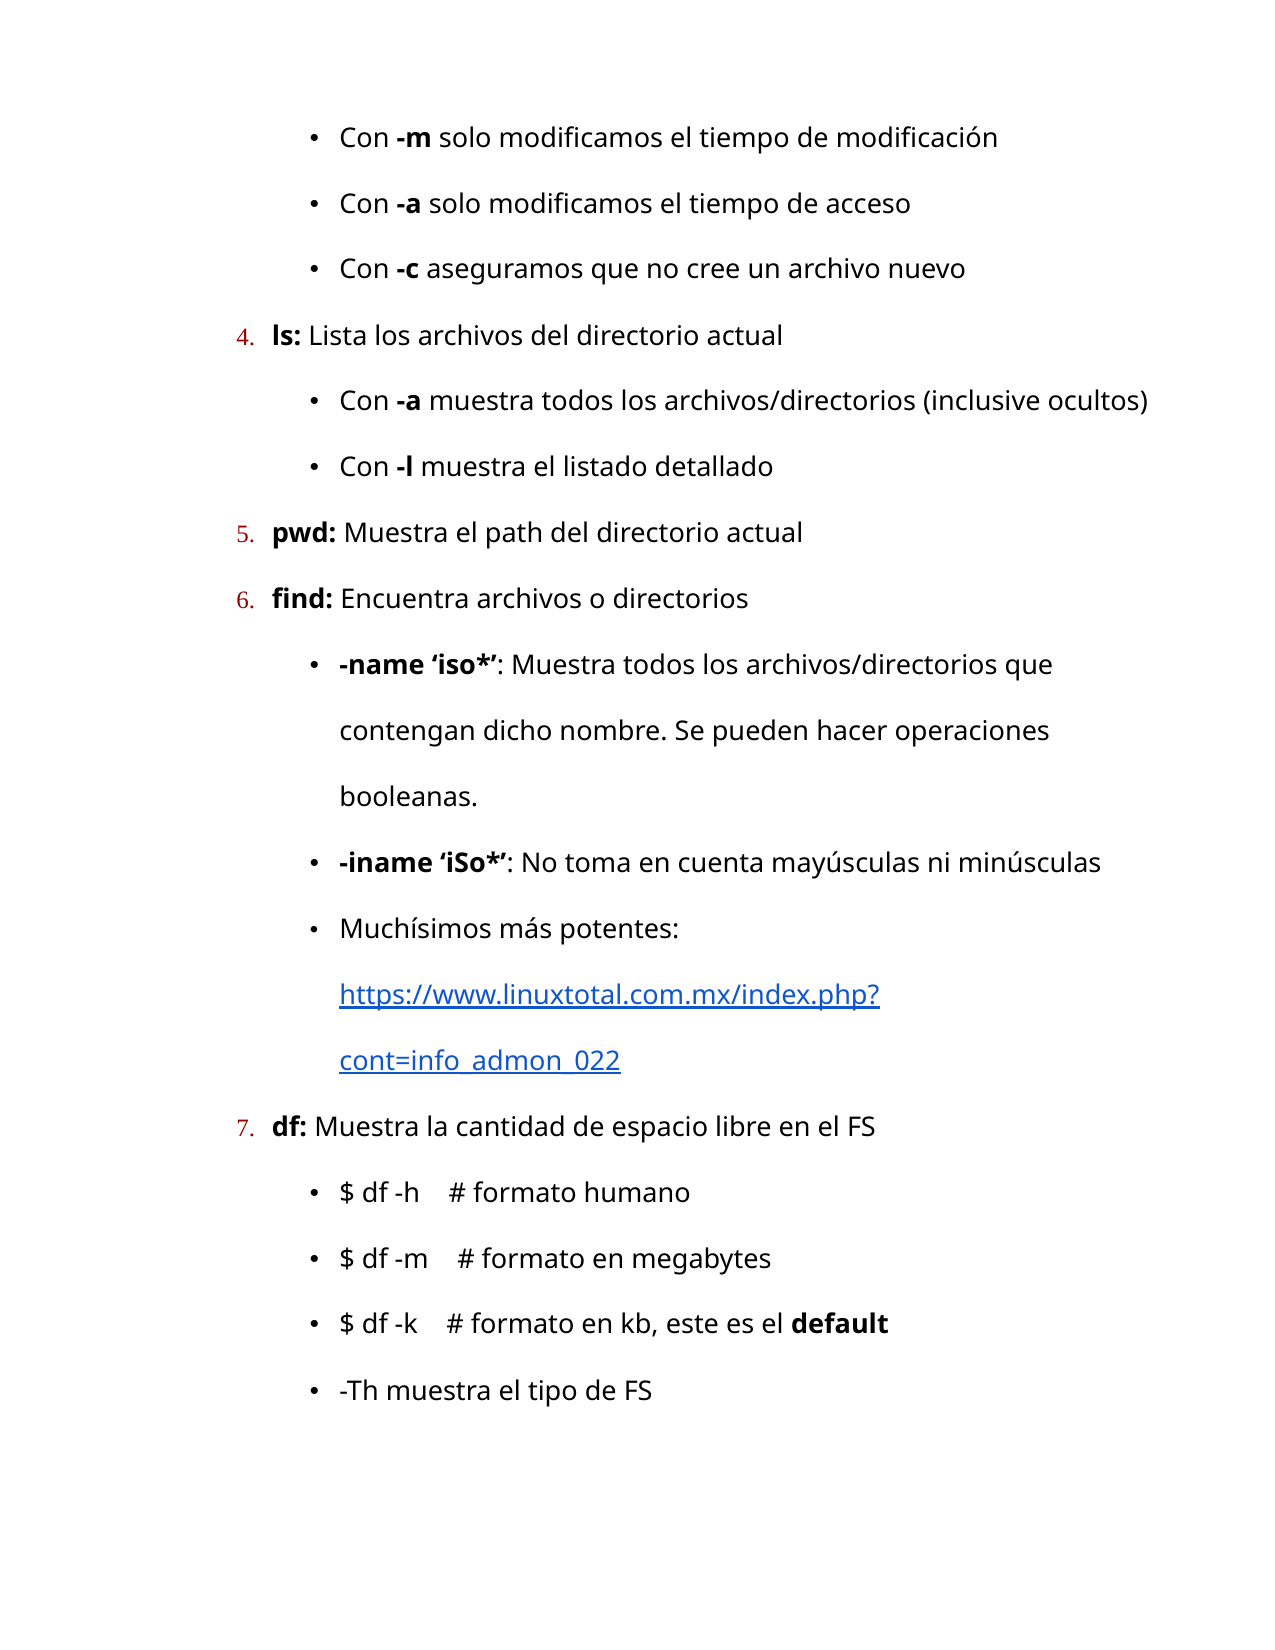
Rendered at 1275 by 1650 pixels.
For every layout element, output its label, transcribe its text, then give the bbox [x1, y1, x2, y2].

list Con -l muestra el listado detallado [309, 448, 1157, 485]
list -Th muestra el tipo de FS [309, 1371, 1157, 1408]
list Con -a solo modificamos el tiempo de acceso [309, 184, 1157, 221]
list Con -a muestra todos los archivos/directorios (inclusive ocultos) [309, 382, 1157, 419]
list $ df -h # formato humano [309, 1173, 1157, 1210]
list Con -c aseguramos que no cree un archivo nuevo [309, 250, 1157, 287]
list -name ‘iso*’: Muestra todos los archivos/directorios que contengan dicho nombre. Se pueden hacer operaciones booleanas. [309, 646, 1157, 814]
list pwd: Muestra el path del directorio actual [236, 514, 1157, 551]
list df: Muestra la cantidad de espacio libre en el FS [236, 1107, 1157, 1144]
list $ df -m # formato en megabytes [309, 1239, 1157, 1276]
list Con -m solo modificamos el tiempo de modificación [309, 118, 1157, 155]
list -iname ‘iSo*’: No toma en cuenta mayúsculas ni minúsculas [309, 843, 1157, 880]
list ls: Lista los archivos del directorio actual [236, 316, 1157, 353]
list Muchísimos más potentes: https://www.linuxtotal.com.mx/index.php?cont=info_admon_022 [309, 909, 1157, 1078]
list find: Encuentra archivos o directorios [236, 580, 1157, 617]
list $ df -k # formato en kb, este es el default [309, 1305, 1157, 1342]
